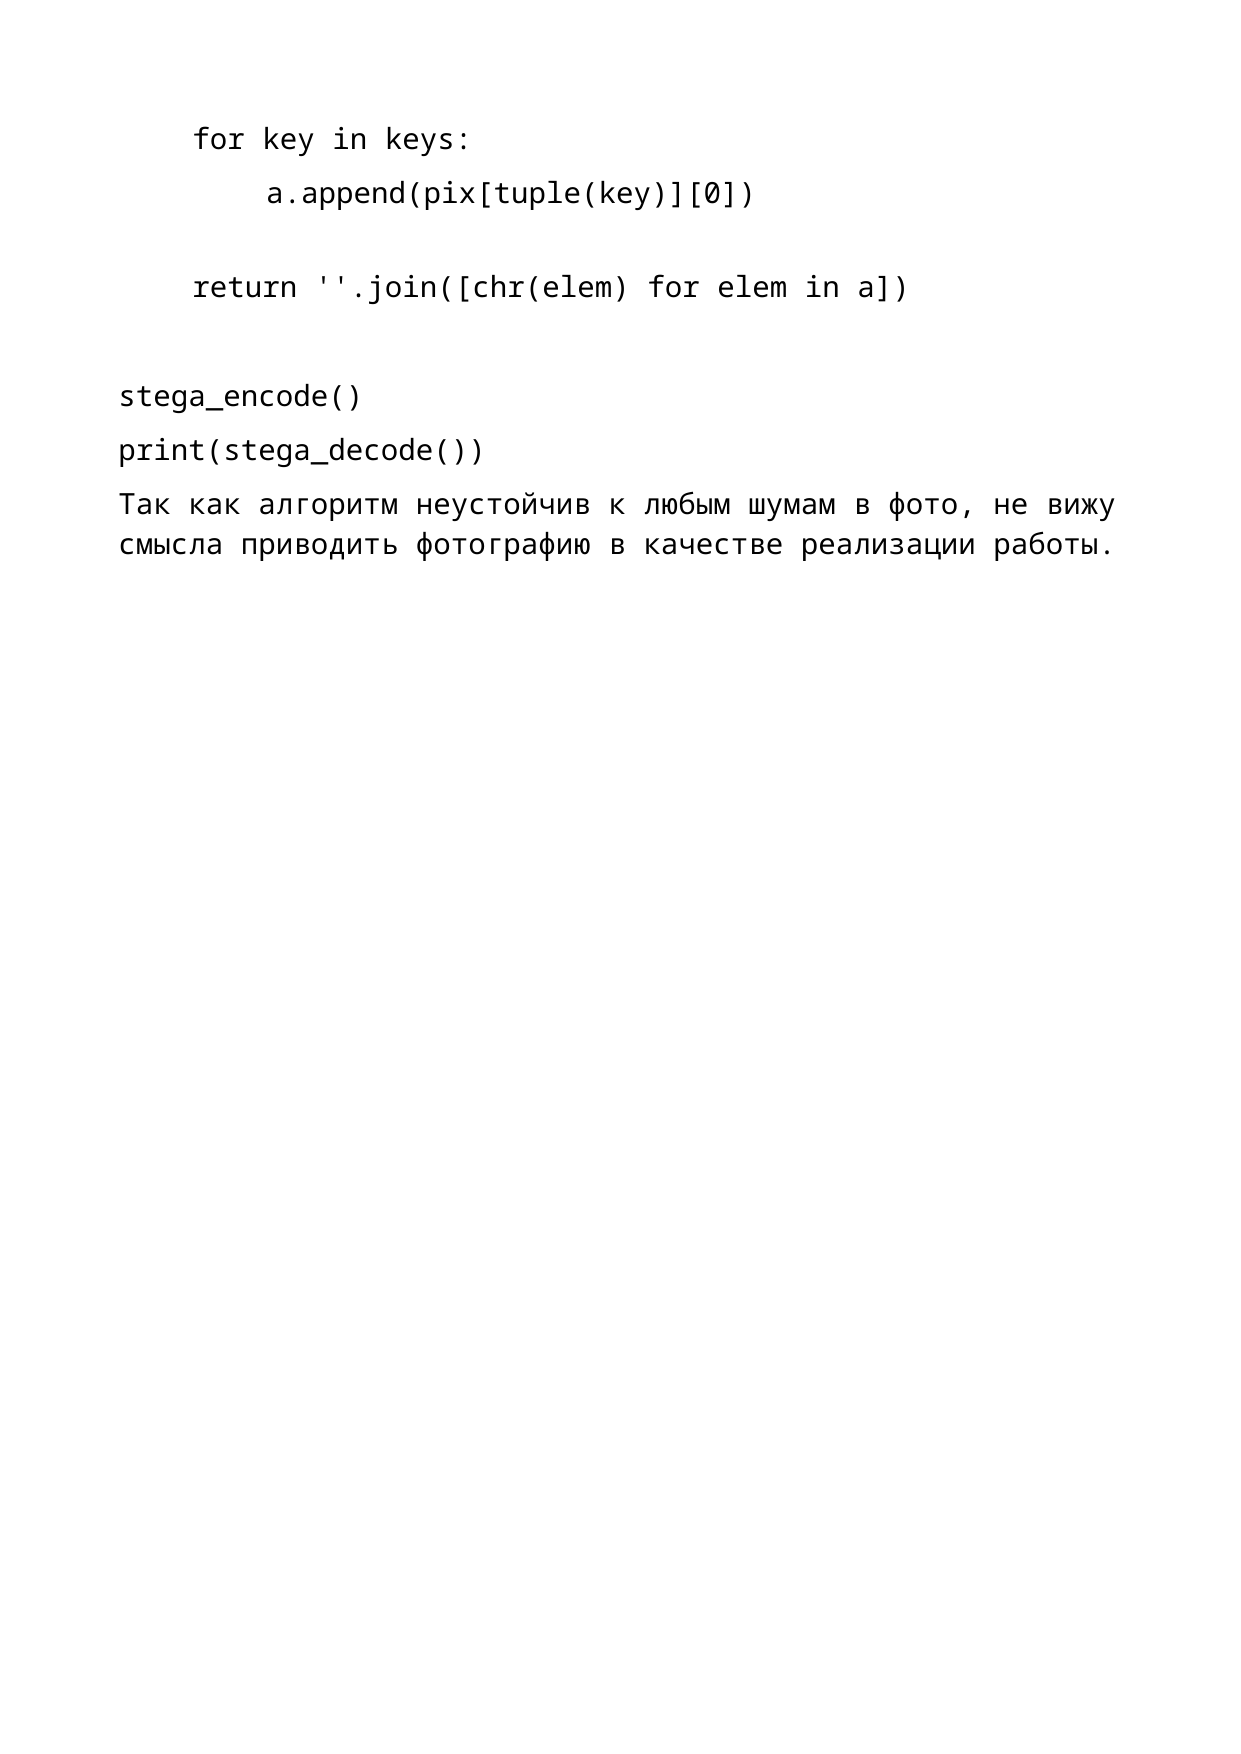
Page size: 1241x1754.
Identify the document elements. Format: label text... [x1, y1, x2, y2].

text print(stega_decode()) [118, 429, 1122, 469]
text for key in keys: [118, 118, 1122, 158]
text a.append(pix[tuple(key)][0]) [118, 172, 1122, 252]
text return ''.join([chr(elem) for elem in a]) [118, 266, 1122, 306]
text stega_encode() [118, 375, 1122, 414]
text Так как алгоритм неустойчив к любым шумам в фото, не вижу смысла приводить фотографию в качестве реализации работы. [118, 483, 1122, 563]
